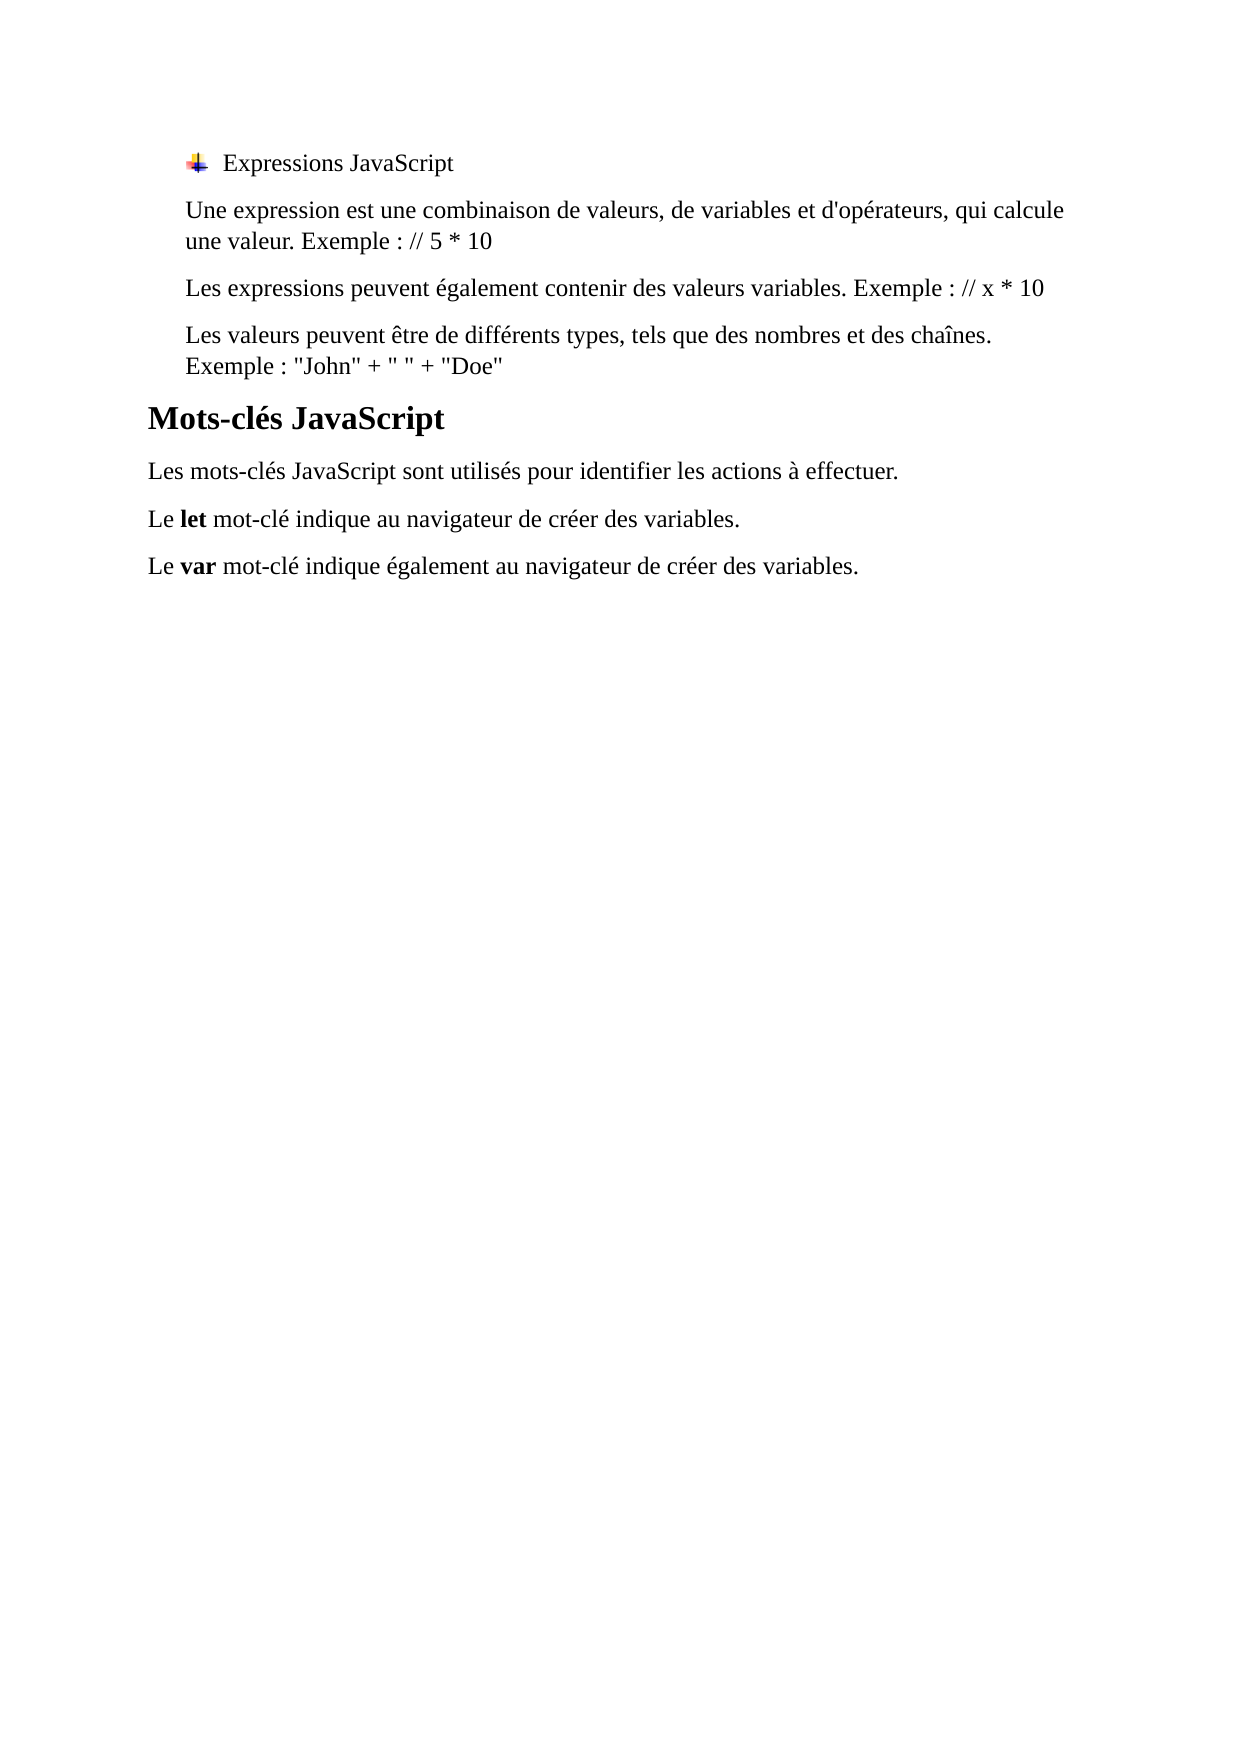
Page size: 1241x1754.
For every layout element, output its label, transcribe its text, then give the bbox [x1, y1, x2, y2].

text Le var mot-clé indique également au navigateur de créer des variables. [148, 551, 1093, 580]
text Les expressions peuvent également contenir des valeurs variables. Exemple : // x * 10 [185, 273, 1093, 302]
text Les valeurs peuvent être de différents types, tels que des nombres et des chaînes. Exemple : "John" + " " + "Doe" [185, 321, 1093, 380]
text Une expression est une combinaison de valeurs, de variables et d'opérateurs, qui calcule une valeur. Exemple : // 5 * 10 [185, 195, 1093, 254]
text Le let mot-clé indique au navigateur de créer des variables. [148, 504, 1093, 532]
list Expressions JavaScript [185, 148, 1093, 176]
text Mots-clés JavaScript [148, 399, 1093, 437]
text Les mots-clés JavaScript sont utilisés pour identifier les actions à effectuer. [148, 456, 1093, 485]
